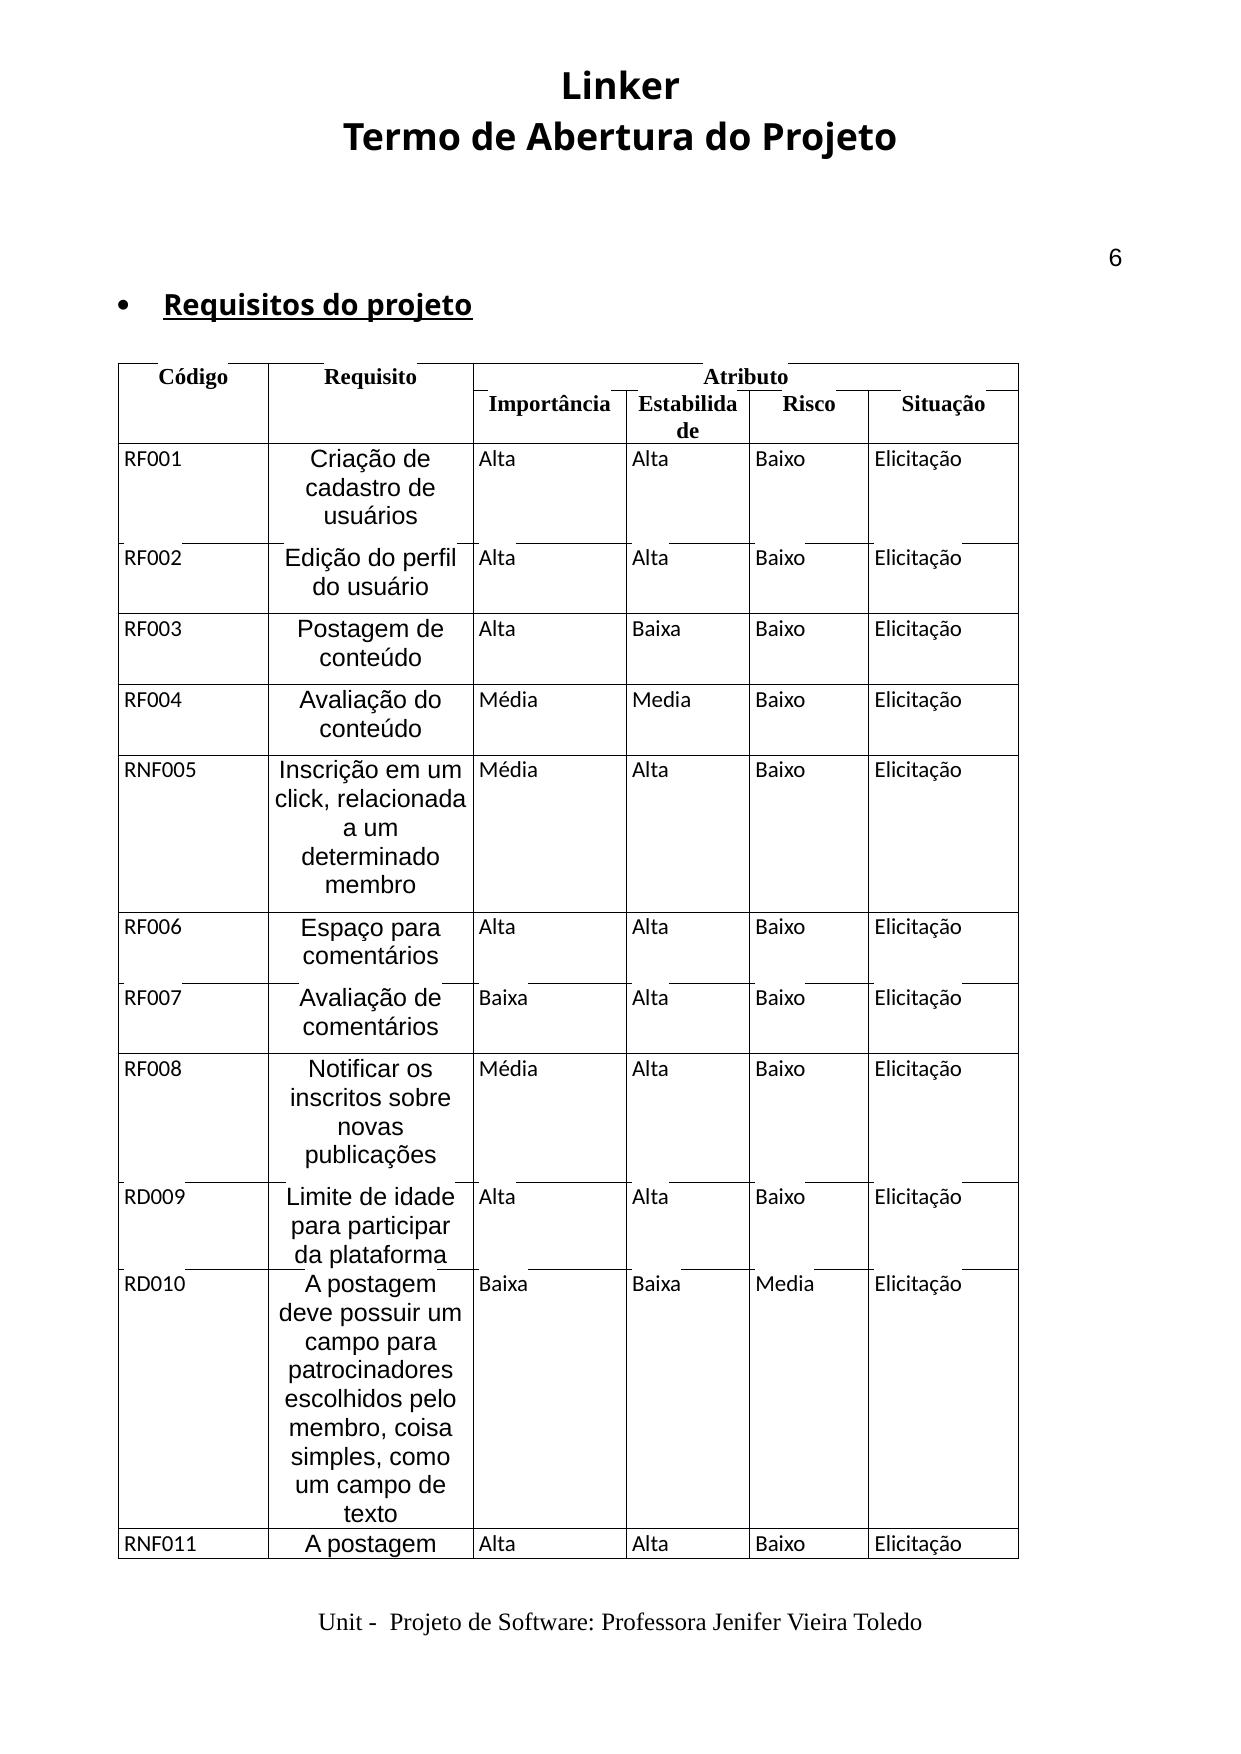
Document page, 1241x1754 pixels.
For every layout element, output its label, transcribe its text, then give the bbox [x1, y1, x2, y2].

table_cell Baixo [750, 1054, 868, 1181]
table_cell Elicitação [869, 614, 1018, 684]
table_cell Baixa [627, 1270, 749, 1528]
table_cell Elicitação [869, 444, 1018, 543]
table_cell Elicitação [869, 685, 1018, 755]
table_cell Edição do perfil do usuário [269, 544, 473, 613]
table_cell Baixo [750, 544, 868, 613]
table_cell Média [474, 685, 626, 755]
table_cell A postagem [269, 1529, 473, 1557]
table_cell Estabilidade [627, 391, 749, 443]
table_cell RD010 [119, 1270, 268, 1528]
table_cell Baixa [474, 984, 626, 1053]
table_cell Media [627, 685, 749, 755]
table_cell Alta [474, 614, 626, 684]
table_cell Baixo [750, 756, 868, 912]
table_cell Criação de cadastro de usuários [269, 444, 473, 543]
table_cell RF001 [119, 444, 268, 543]
table_cell Alta [627, 756, 749, 912]
table_cell Baixo [750, 984, 868, 1053]
table_cell Baixa [627, 614, 749, 684]
table_cell Postagem de conteúdo [269, 614, 473, 684]
table_header Código [119, 364, 268, 443]
table_cell Alta [627, 913, 749, 982]
table_cell Media [750, 1270, 868, 1528]
table_cell Alta [474, 1183, 626, 1268]
table_cell RNF005 [119, 756, 268, 912]
table_cell Avaliação do conteúdo [269, 685, 473, 755]
table_cell Elicitação [869, 1270, 1018, 1528]
table_cell Alta [474, 1529, 626, 1557]
table_cell Alta [627, 1183, 749, 1268]
table_cell Alta [474, 444, 626, 543]
table_cell Média [474, 1054, 626, 1181]
table_cell Alta [627, 984, 749, 1053]
table_cell Elicitação [869, 1529, 1018, 1557]
table_cell Elicitação [869, 544, 1018, 613]
table_header Atributo [474, 364, 1018, 390]
table_cell RF006 [119, 913, 268, 982]
table_cell Situação [869, 391, 1018, 443]
table_cell Baixa [474, 1270, 626, 1528]
table_cell A postagem deve possuir um campo para patrocinadores escolhidos pelo membro, coisa simples, como um campo de texto [269, 1270, 473, 1528]
table_cell RF003 [119, 614, 268, 684]
table_cell Baixo [750, 1183, 868, 1268]
table_cell Baixo [750, 1529, 868, 1557]
table_cell RF007 [119, 984, 268, 1053]
table_cell Limite de idade para participar da plataforma [269, 1183, 473, 1268]
table_cell RD009 [119, 1183, 268, 1268]
table_cell Alta [627, 1054, 749, 1181]
list Requisitos do projeto [118, 284, 1122, 324]
table_cell Elicitação [869, 984, 1018, 1053]
table_cell RF008 [119, 1054, 268, 1181]
table_cell Baixo [750, 913, 868, 982]
table_cell Elicitação [869, 913, 1018, 982]
table_cell Alta [474, 544, 626, 613]
table_cell Inscrição em um click, relacionada a um determinado membro [269, 756, 473, 912]
table_cell Baixo [750, 614, 868, 684]
table_cell RF002 [119, 544, 268, 613]
table_cell Alta [627, 1529, 749, 1557]
table_cell Alta [627, 544, 749, 613]
table_cell Elicitação [869, 756, 1018, 912]
table_cell Espaço para comentários [269, 913, 473, 982]
table_cell Alta [627, 444, 749, 543]
table_cell Notificar os inscritos sobre novas publicações [269, 1054, 473, 1181]
table_cell Alta [474, 913, 626, 982]
list 6 [118, 243, 1122, 272]
table_cell Elicitação [869, 1183, 1018, 1268]
table_cell Média [474, 756, 626, 912]
table_cell Avaliação de comentários [269, 984, 473, 1053]
table_cell Elicitação [869, 1054, 1018, 1181]
table_cell Risco [750, 391, 868, 443]
table_cell RF004 [119, 685, 268, 755]
table_cell Importância [474, 391, 626, 443]
table_cell RNF011 [119, 1529, 268, 1557]
table_header Requisito [269, 364, 473, 443]
table_cell Baixo [750, 444, 868, 543]
table_cell Baixo [750, 685, 868, 755]
